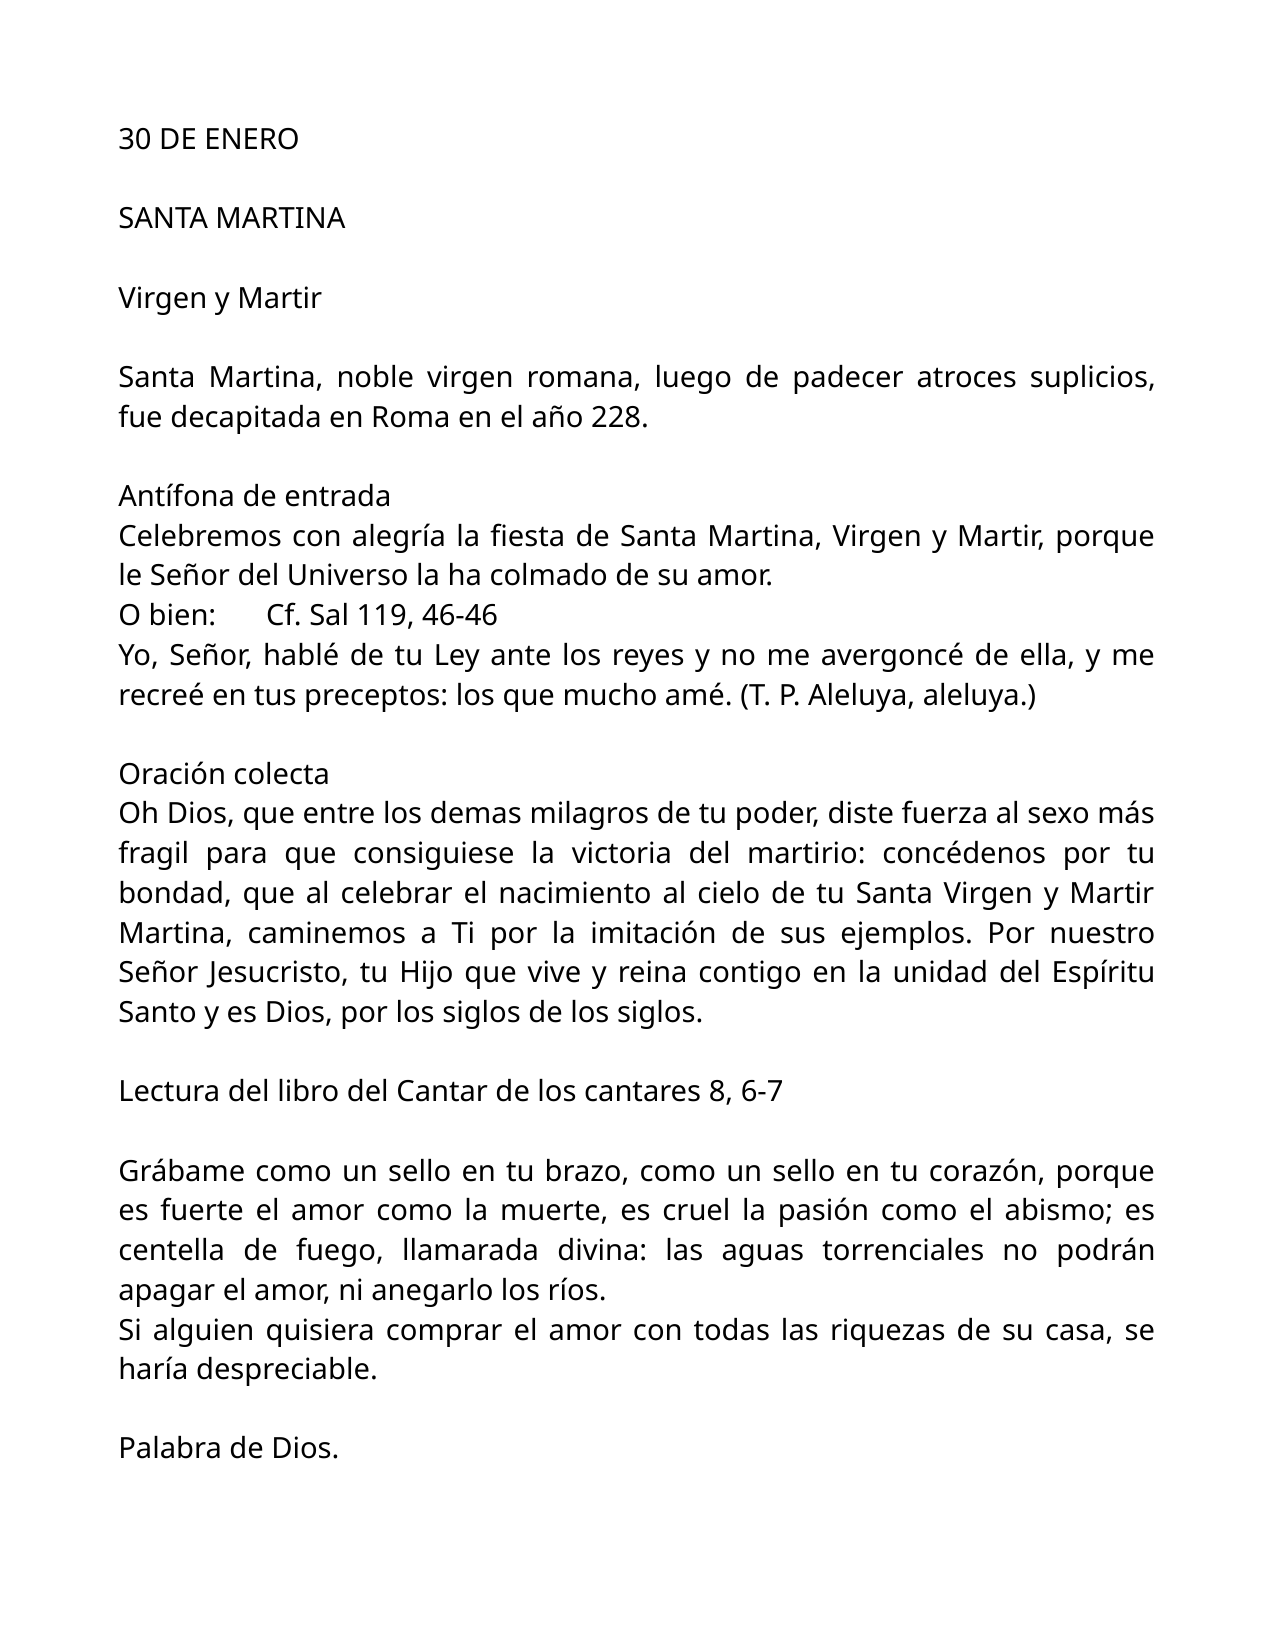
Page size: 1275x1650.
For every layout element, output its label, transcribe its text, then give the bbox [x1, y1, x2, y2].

text Yo, Señor, hablé de tu Ley ante los reyes y no me avergoncé de ella, y me recreé en tus preceptos: los que mucho amé. (T. P. Aleluya, aleluya.) [118, 634, 1157, 713]
text Grábame como un sello en tu brazo, como un sello en tu corazón, porque es fuerte el amor como la muerte, es cruel la pasión como el abismo; es centella de fuego, llamarada divina: las aguas torrenciales no podrán apagar el amor, ni anegarlo los ríos. [118, 1150, 1157, 1309]
text Oración colecta [118, 753, 1157, 793]
text Santa Martina, noble virgen romana, luego de padecer atroces suplicios, fue decapitada en Roma en el año 228. [118, 356, 1157, 436]
text O bien: Cf. Sal 119, 46-46 [118, 594, 1157, 634]
text Palabra de Dios. [118, 1428, 1157, 1467]
text Oh Dios, que entre los demas milagros de tu poder, diste fuerza al sexo más fragil para que consiguiese la victoria del martirio: concédenos por tu bondad, que al celebrar el nacimiento al cielo de tu Santa Virgen y Martir Martina, caminemos a Ti por la imitación de sus ejemplos. Por nuestro Señor Jesucristo, tu Hijo que vive y reina contigo en la unidad del Espíritu Santo y es Dios, por los siglos de los siglos. [118, 793, 1157, 1031]
text Celebremos con alegría la fiesta de Santa Martina, Virgen y Martir, porque le Señor del Universo la ha colmado de su amor. [118, 515, 1157, 594]
text Antífona de entrada [118, 475, 1157, 515]
text Lectura del libro del Cantar de los cantares 8, 6-7 [118, 1071, 1157, 1110]
text SANTA MARTINA [118, 197, 1157, 237]
text Virgen y Martir [118, 277, 1157, 317]
text Si alguien quisiera comprar el amor con todas las riquezas de su casa, se haría despreciable. [118, 1309, 1157, 1388]
text 30 DE ENERO [118, 118, 1157, 158]
